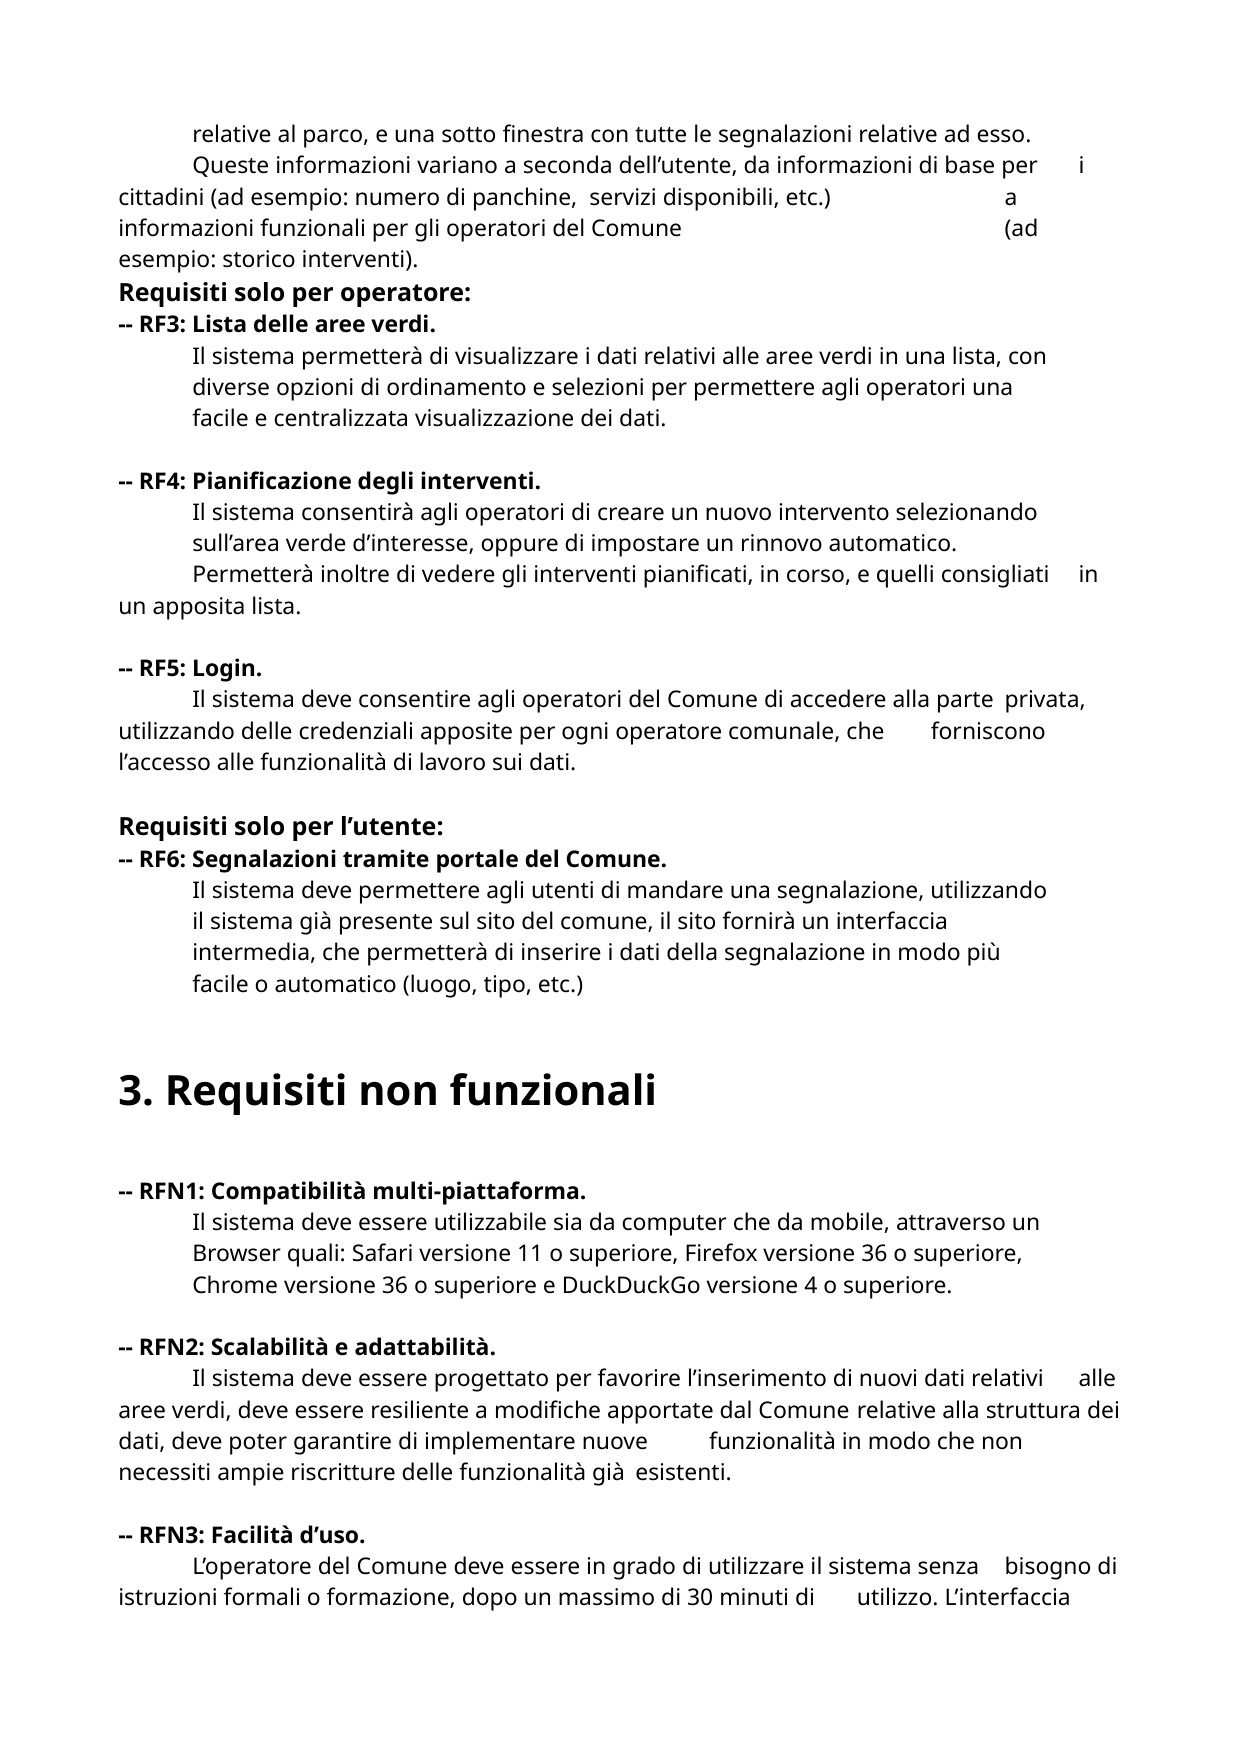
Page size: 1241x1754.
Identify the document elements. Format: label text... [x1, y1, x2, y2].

text Il sistema permetterà di visualizzare i dati relativi alle aree verdi in una lista, con diverse opzioni di ordinamento e selezioni per permettere agli operatori una facile e centralizzata visualizzazione dei dati. [118, 340, 1122, 433]
text Il sistema deve permettere agli utenti di mandare una segnalazione, utilizzando [118, 874, 1122, 905]
text relative al parco, e una sotto finestra con tutte le segnalazioni relative ad esso. Queste informazioni variano a seconda dell’utente, da informazioni di base per i cittadini (ad esempio: numero di panchine, servizi disponibili, etc.) a informazioni funzionali per gli operatori del Comune (ad esempio: storico interventi). [118, 118, 1122, 274]
text Il sistema deve essere utilizzabile sia da computer che da mobile, attraverso un Browser quali: Safari versione 11 o superiore, Firefox versione 36 o superiore, Chrome versione 36 o superiore e DuckDuckGo versione 4 o superiore. [118, 1206, 1122, 1300]
text Il sistema deve consentire agli operatori del Comune di accedere alla parte privata, utilizzando delle credenziali apposite per ogni operatore comunale, che forniscono l’accesso alle funzionalità di lavoro sui dati. [118, 683, 1122, 777]
text -- RF4: Pianificazione degli interventi. [118, 465, 1122, 496]
text -- RF5: Login. [118, 652, 1122, 683]
text Requisiti solo per l’utente: [118, 808, 1122, 842]
text -- RFN3: Facilità d’uso. [118, 1518, 1122, 1550]
text Requisiti solo per operatore: [118, 274, 1122, 308]
text -- RFN1: Compatibilità multi-piattaforma. [118, 1175, 1122, 1206]
text Il sistema deve essere progettato per favorire l’inserimento di nuovi dati relativi alle aree verdi, deve essere resiliente a modifiche apportate dal Comune relative alla struttura dei dati, deve poter garantire di implementare nuove funzionalità in modo che non necessiti ampie riscritture delle funzionalità già esistenti. [118, 1362, 1122, 1487]
text -- RFN2: Scalabilità e adattabilità. [118, 1331, 1122, 1362]
text Il sistema consentirà agli operatori di creare un nuovo intervento selezionando sull’area verde d’interesse, oppure di impostare un rinnovo automatico. Permetterà inoltre di vedere gli interventi pianificati, in corso, e quelli consigliati in un apposita lista. [118, 496, 1122, 621]
text L’operatore del Comune deve essere in grado di utilizzare il sistema senza bisogno di istruzioni formali o formazione, dopo un massimo di 30 minuti di utilizzo. L’interfaccia [118, 1550, 1122, 1612]
text il sistema già presente sul sito del comune, il sito fornirà un interfaccia intermedia, che permetterà di inserire i dati della segnalazione in modo più facile o automatico (luogo, tipo, etc.) [118, 905, 1122, 999]
text -- RF3: Lista delle aree verdi. [118, 308, 1122, 340]
text -- RF6: Segnalazioni tramite portale del Comune. [118, 842, 1122, 874]
text 3. Requisiti non funzionali [118, 1061, 1122, 1118]
